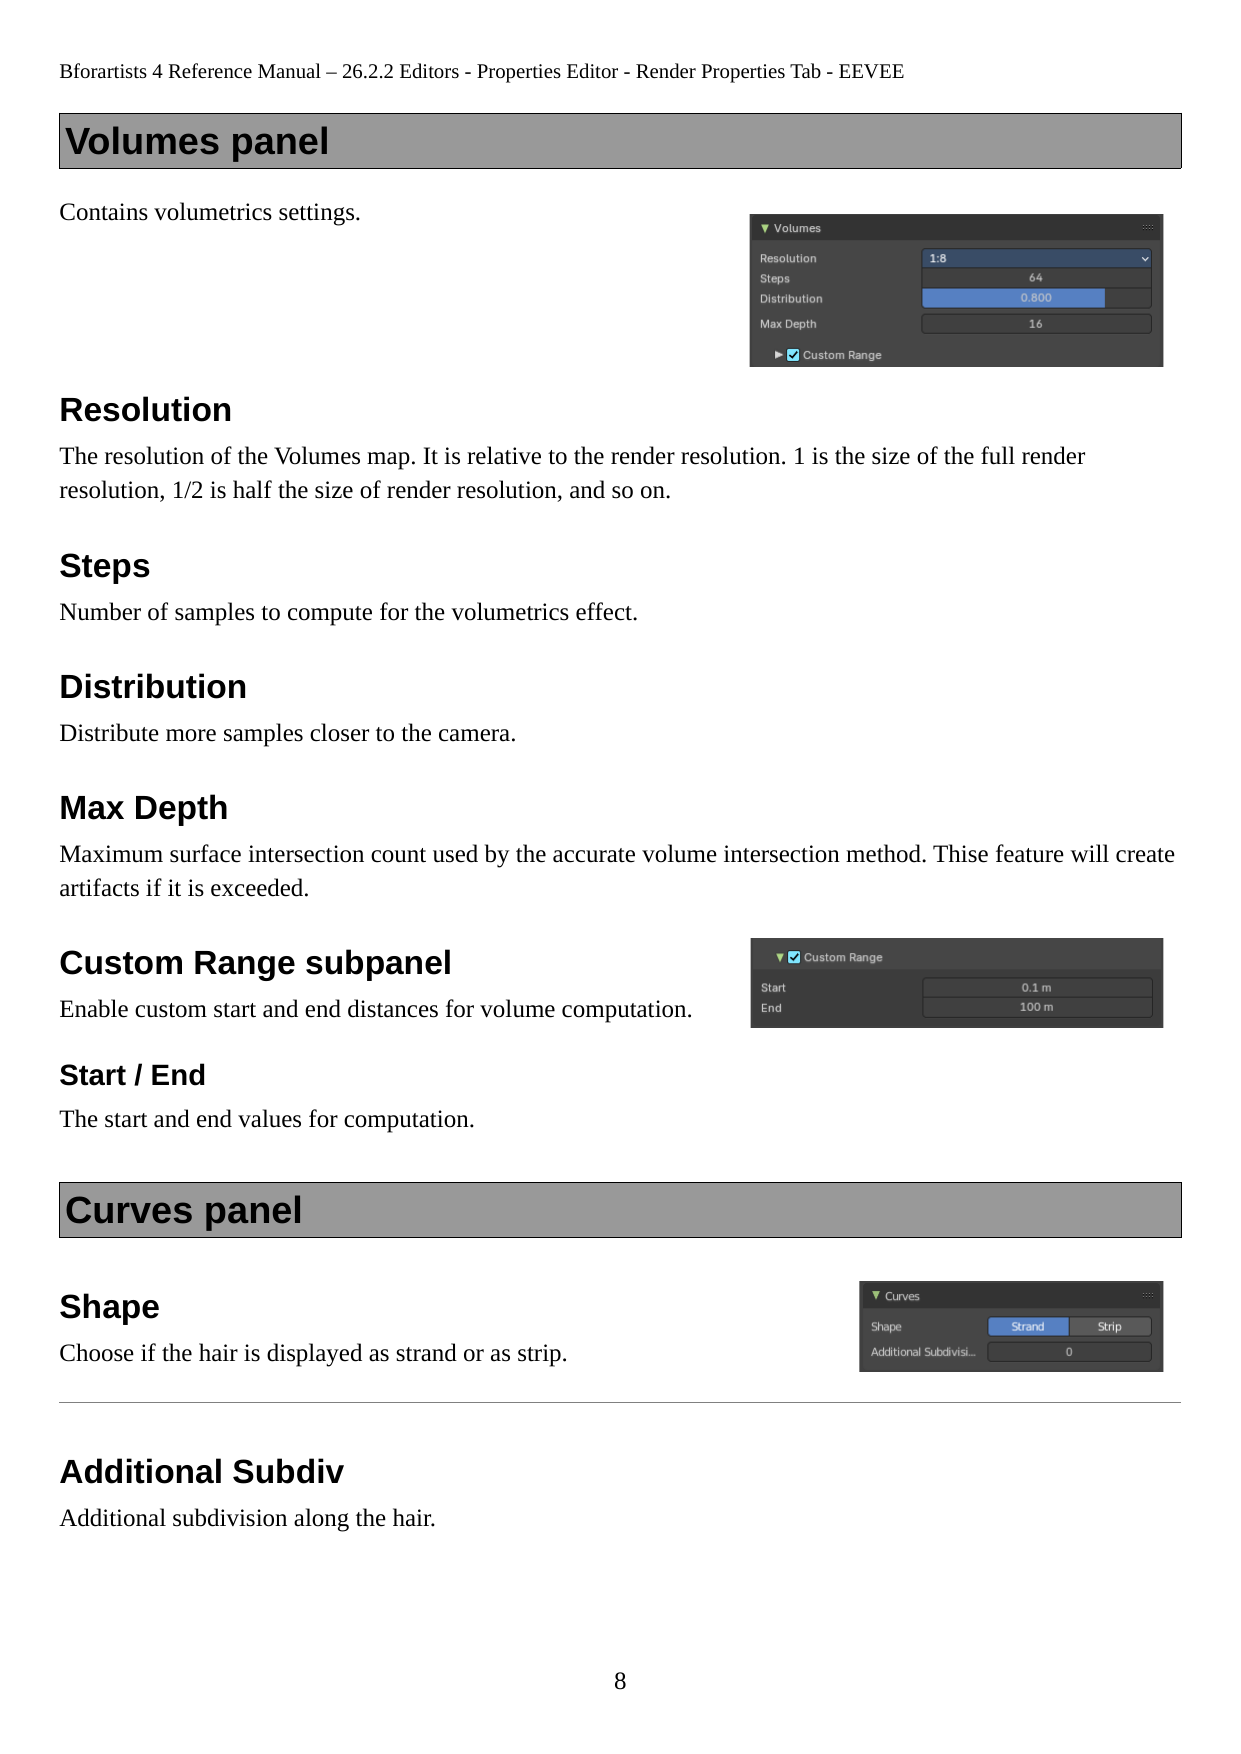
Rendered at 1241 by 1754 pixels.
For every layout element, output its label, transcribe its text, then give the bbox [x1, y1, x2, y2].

subtitle Distribution [59, 667, 1181, 705]
text Distribute more samples closer to the camera. [59, 718, 1181, 746]
text Enable custom start and end distances for volume computation. [59, 994, 750, 1023]
picture [749, 214, 1164, 367]
subtitle [1164, 1287, 1181, 1326]
subtitle Max Depth [59, 788, 1181, 826]
subtitle Steps [59, 546, 1181, 584]
text The resolution of the Volumes map. It is relative to the render resolution. 1 is the size of the full render resolution, 1/2 is half the size of render resolution, and so on. [59, 441, 1181, 504]
text Maximum surface intersection count used by the accurate volume intersection method. Thise feature will create artifacts if it is exceeded. [59, 839, 1181, 902]
subtitle Additional Subdiv [59, 1452, 1181, 1491]
text Contains volumetrics settings. [59, 197, 1181, 225]
subtitle Start / End [59, 1058, 1181, 1092]
text Additional subdivision along the hair. [59, 1503, 1181, 1532]
text The start and end values for computation. [59, 1104, 1181, 1133]
picture [750, 938, 1164, 1028]
text Choose if the hair is displayed as strand or as strip. [59, 1338, 859, 1367]
picture [859, 1281, 1164, 1372]
text Number of samples to compute for the volumetrics effect. [59, 597, 1181, 625]
subtitle Shape [59, 1287, 859, 1326]
table_header Volumes panel [60, 114, 1181, 168]
subtitle [1164, 943, 1181, 982]
subtitle Custom Range subpanel [59, 943, 750, 982]
table_header Curves panel [60, 1183, 1181, 1237]
subtitle Resolution [59, 390, 1181, 429]
